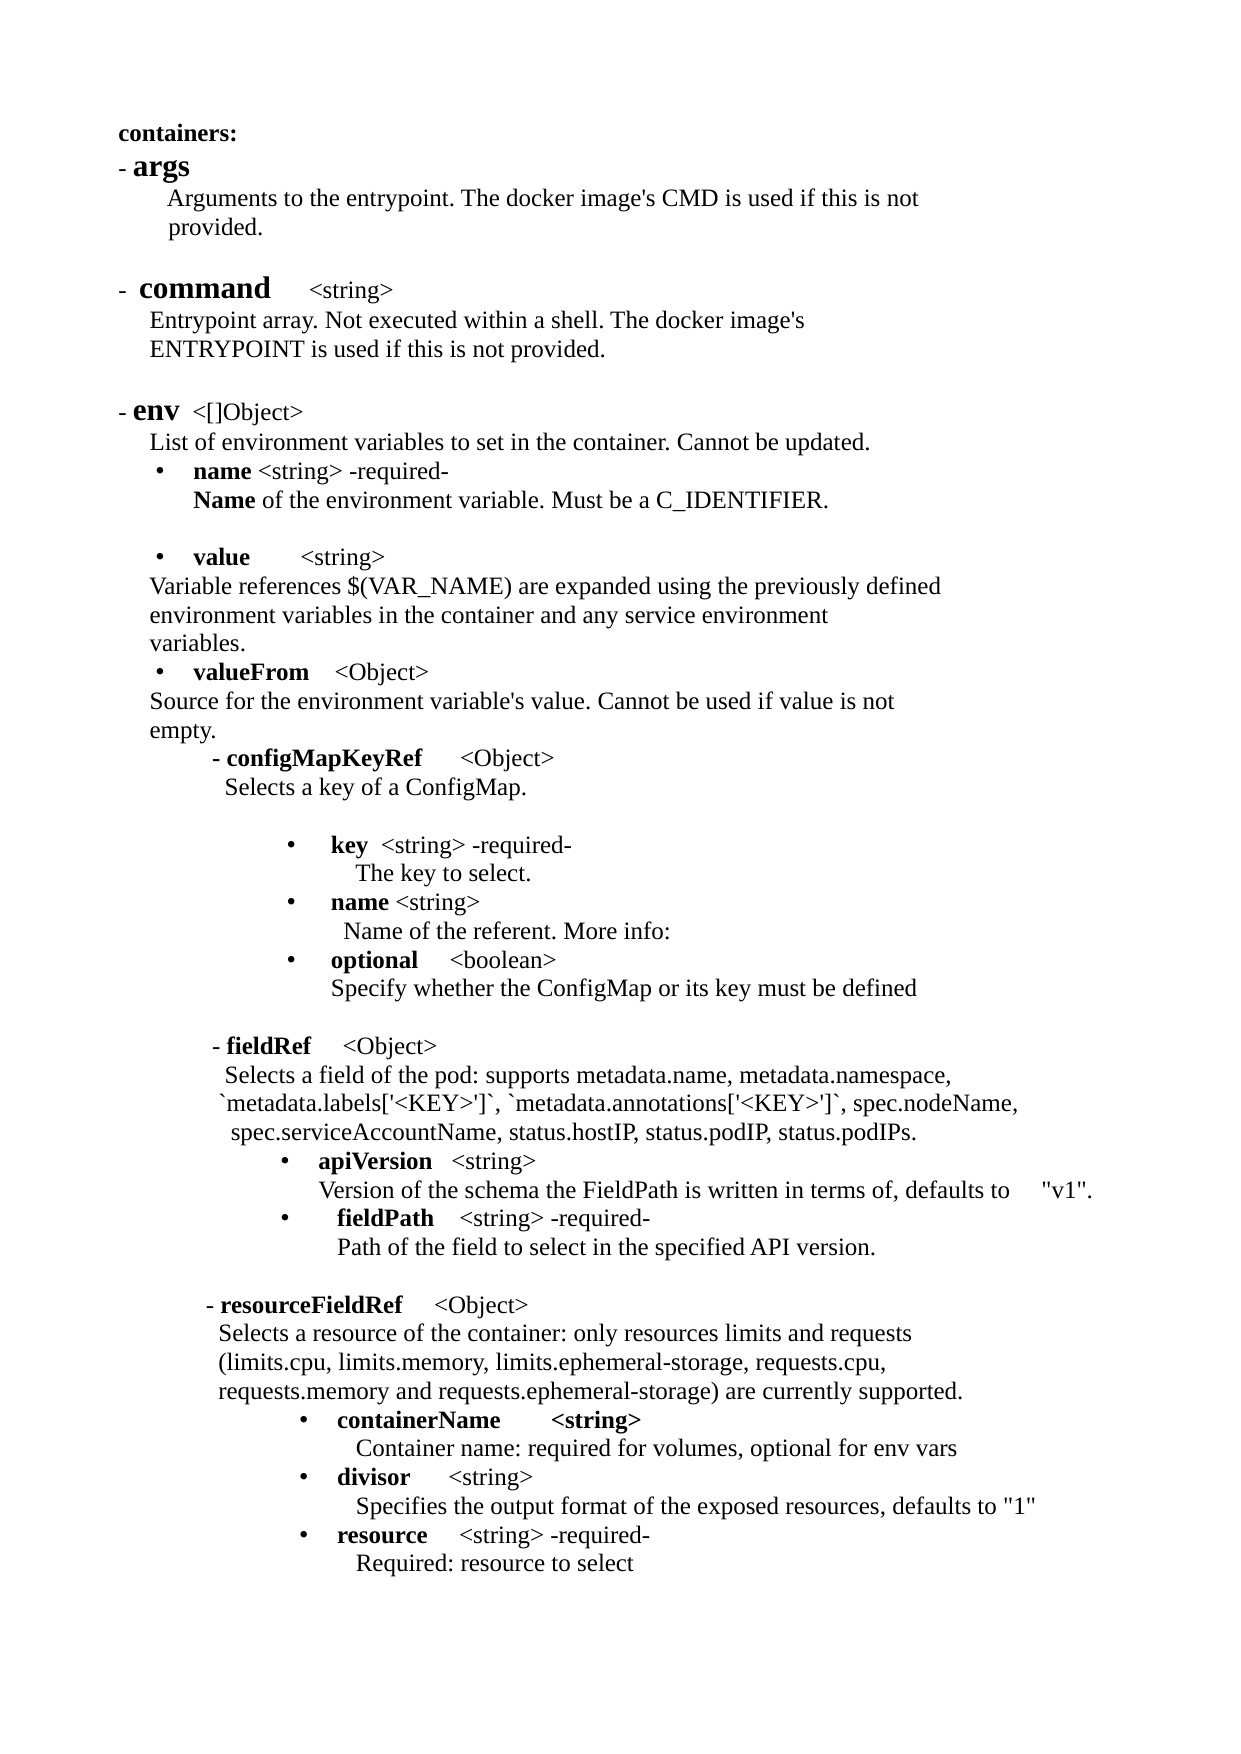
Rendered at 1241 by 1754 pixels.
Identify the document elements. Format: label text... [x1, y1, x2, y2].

text Selects a key of a ConfigMap. [118, 772, 1122, 801]
list Specify whether the ConfigMap or its key must be defined [287, 973, 1122, 1002]
text variables. [118, 628, 1122, 657]
text Selects a field of the pod: supports metadata.name, metadata.namespace, [118, 1060, 1122, 1088]
list containerName <string> [299, 1405, 1122, 1433]
list valueFrom <Object> [156, 657, 1122, 686]
text - args [118, 147, 1122, 183]
list name <string> [287, 887, 1122, 916]
text - resourceFieldRef <Object> [118, 1290, 1122, 1318]
text environment variables in the container and any service environment [118, 600, 1122, 628]
list Path of the field to select in the specified API version. [281, 1232, 1122, 1261]
text provided. [118, 212, 1122, 240]
text `metadata.labels['<KEY>']`, `metadata.annotations['<KEY>']`, spec.nodeName, [118, 1088, 1122, 1117]
list resource <string> -required- [299, 1520, 1122, 1548]
list Version of the schema the FieldPath is written in terms of, defaults to "v1". [281, 1175, 1122, 1203]
text Arguments to the entrypoint. The docker image's CMD is used if this is not [118, 183, 1122, 212]
list Name of the environment variable. Must be a C_IDENTIFIER. [156, 485, 1122, 513]
text List of environment variables to set in the container. Cannot be updated. [118, 427, 1122, 456]
list name <string> -required- [156, 456, 1122, 485]
list Required: resource to select [299, 1548, 1122, 1577]
text ENTRYPOINT is used if this is not provided. [118, 334, 1122, 362]
text requests.memory and requests.ephemeral-storage) are currently supported. [118, 1376, 1122, 1405]
text Entrypoint array. Not executed within a shell. The docker image's [118, 305, 1122, 334]
text - configMapKeyRef <Object> [118, 743, 1122, 772]
list value <string> [156, 542, 1122, 571]
list Specifies the output format of the exposed resources, defaults to "1" [299, 1491, 1122, 1520]
list Name of the referent. More info: [287, 916, 1122, 945]
list The key to select. [287, 858, 1122, 887]
text spec.serviceAccountName, status.hostIP, status.podIP, status.podIPs. [118, 1117, 1122, 1146]
list key <string> -required- [287, 830, 1122, 858]
list optional <boolean> [287, 945, 1122, 973]
list Container name: required for volumes, optional for env vars [299, 1433, 1122, 1462]
text - env <[]Object> [118, 391, 1122, 427]
list divisor <string> [299, 1462, 1122, 1491]
text Variable references $(VAR_NAME) are expanded using the previously defined [118, 571, 1122, 600]
list apiVersion <string> [281, 1146, 1122, 1175]
text Selects a resource of the container: only resources limits and requests [118, 1318, 1122, 1347]
text containers: [118, 118, 1122, 147]
text Source for the environment variable's value. Cannot be used if value is not [118, 686, 1122, 715]
list fieldPath <string> -required- [281, 1203, 1122, 1232]
text (limits.cpu, limits.memory, limits.ephemeral-storage, requests.cpu, [118, 1347, 1122, 1376]
text - command <string> [118, 269, 1122, 305]
text - fieldRef <Object> [118, 1031, 1122, 1060]
text empty. [118, 715, 1122, 743]
